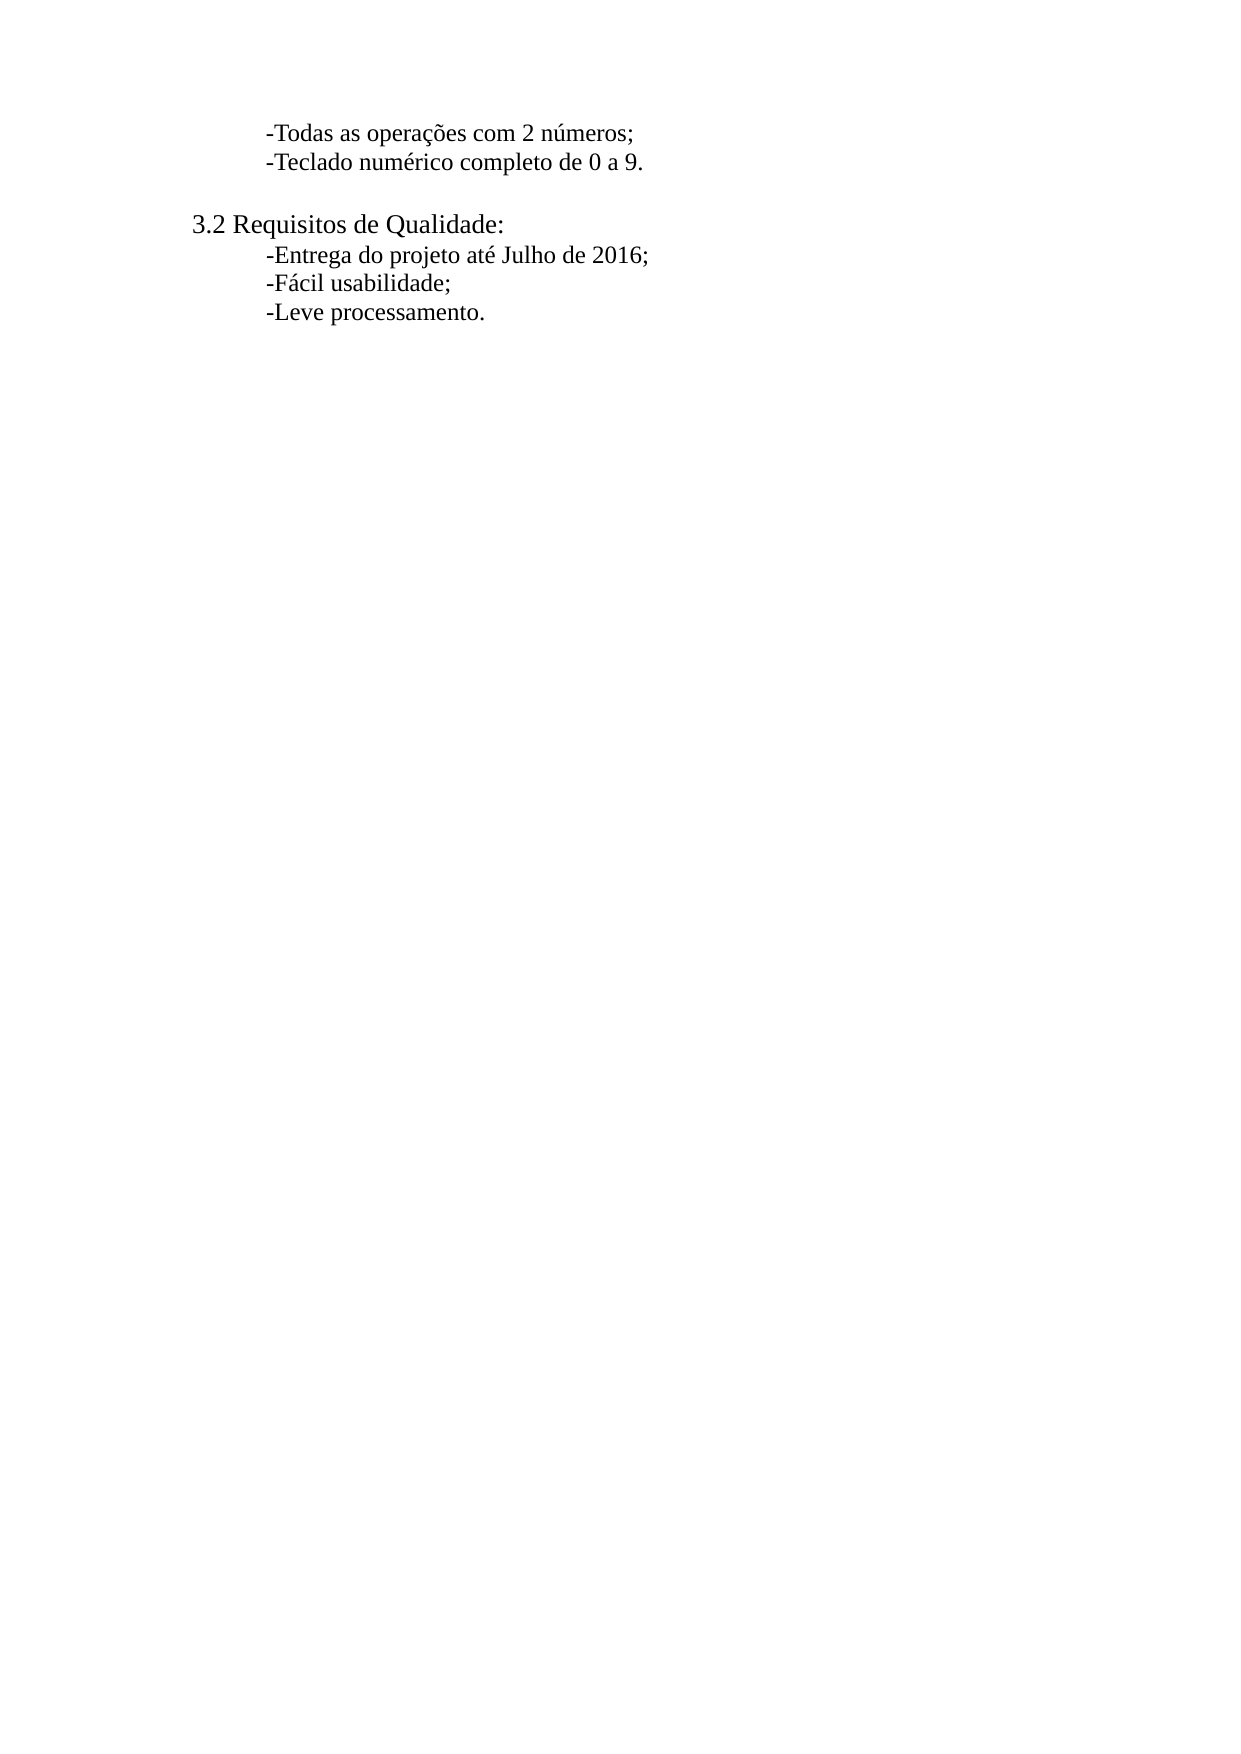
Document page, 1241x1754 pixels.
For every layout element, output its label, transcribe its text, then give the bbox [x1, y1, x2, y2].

text -Todas as operações com 2 números; -Teclado numérico completo de 0 a 9. [266, 118, 1122, 204]
text -Entrega do projeto até Julho de 2016; -Fácil usabilidade; -Leve processamento. [118, 240, 1122, 326]
subtitle 3.2 Requisitos de Qualidade: [118, 208, 1122, 240]
